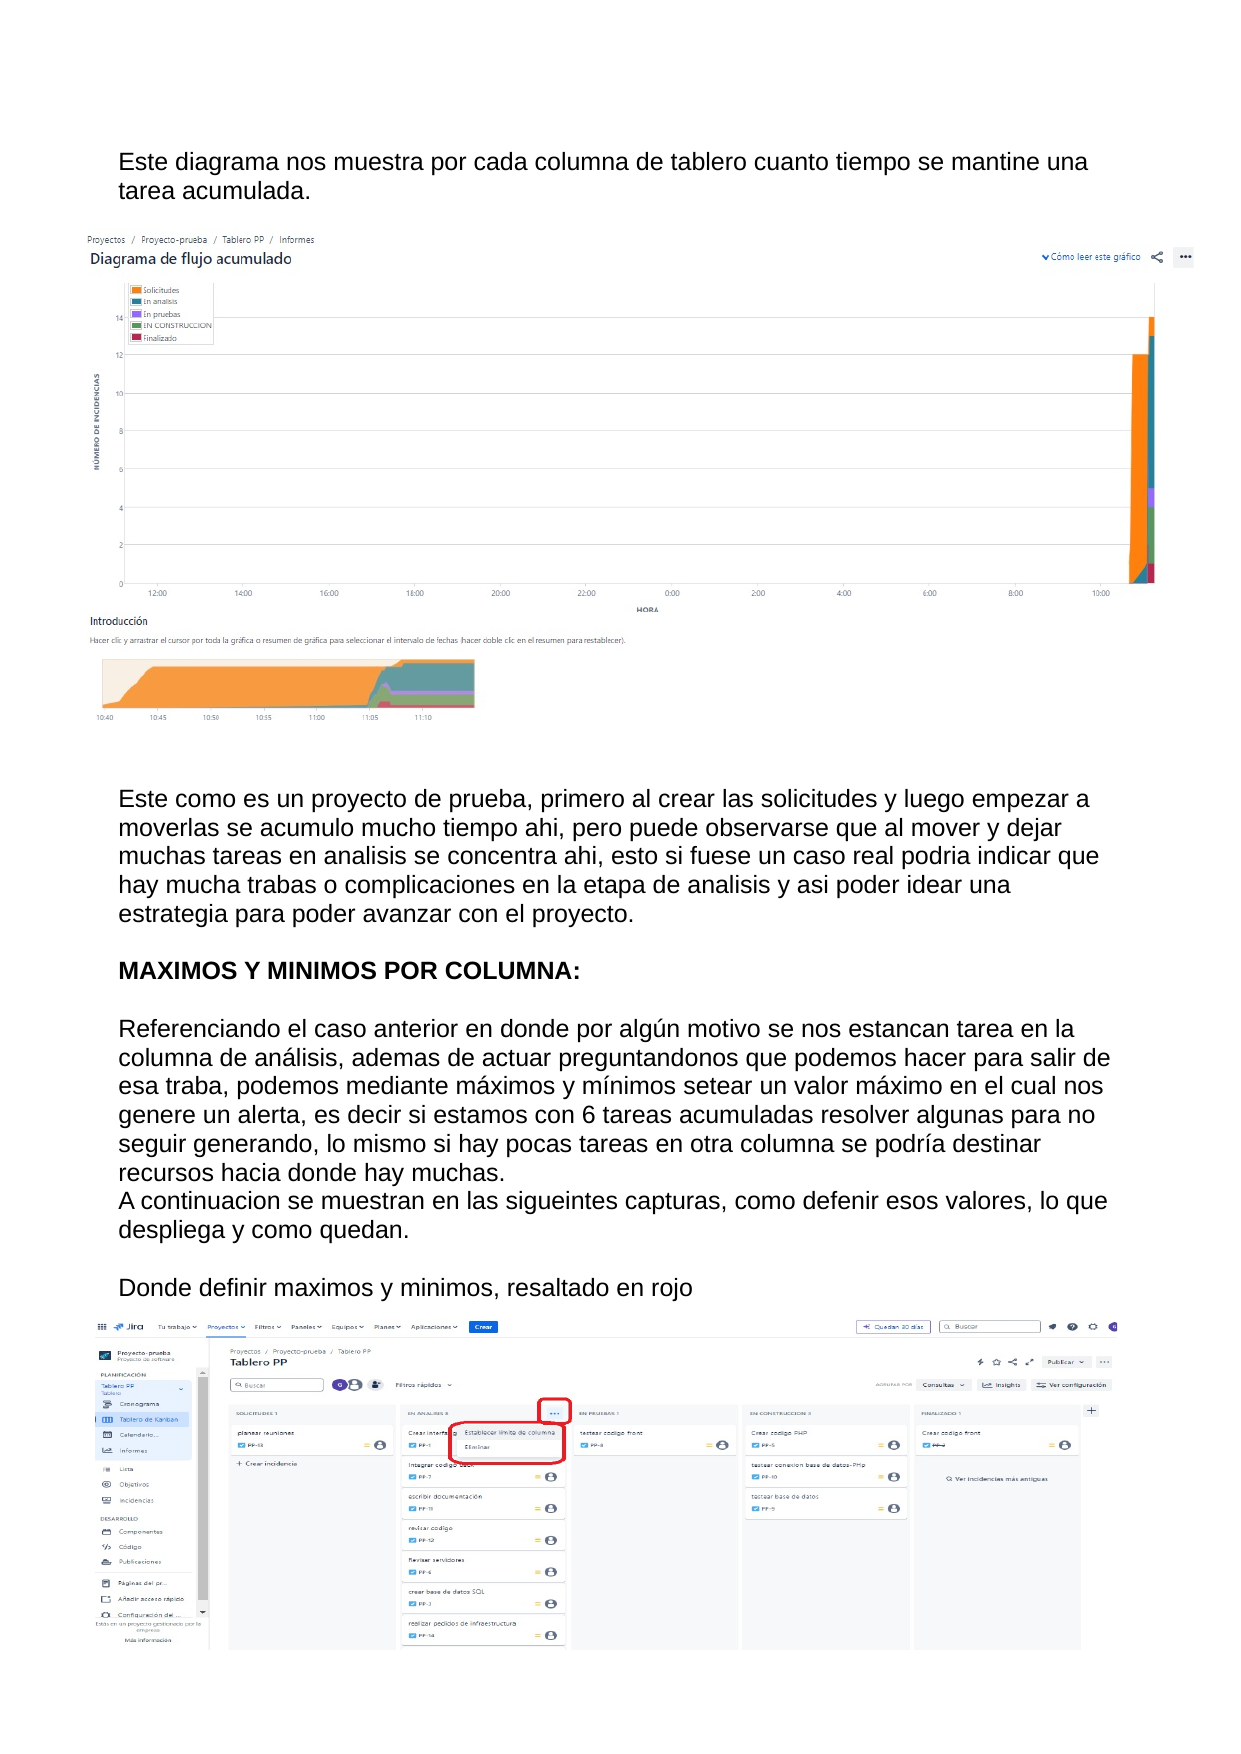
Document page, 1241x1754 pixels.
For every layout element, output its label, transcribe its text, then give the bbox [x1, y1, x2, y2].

text Este diagrama nos muestra por cada columna de tablero cuanto tiempo se mantine una tarea acumulada. [118, 147, 1122, 204]
picture [71, 228, 1194, 755]
text Donde definir maximos y minimos, resaltado en rojo [118, 1272, 1122, 1301]
text Este como es un proyecto de prueba, primero al crear las solicitudes y luego empezar a moverlas se acumulo mucho tiempo ahi, pero puede observarse que al mover y dejar muchas tareas en analisis se concentra ahi, esto si fuese un caso real podria indicar que hay mucha trabas o complicaciones en la etapa de analisis y asi poder idear una estrategia para poder avanzar con el proyecto. [118, 784, 1122, 927]
text MAXIMOS Y MINIMOS POR COLUMNA: [118, 956, 1122, 985]
text Referenciando el caso anterior en donde por algún motivo se nos estancan tarea en la columna de análisis, ademas de actuar preguntandonos que podemos hacer para salir de esa traba, podemos mediante máximos y mínimos setear un valor máximo en el cual nos genere un alerta, es decir si estamos con 6 tareas acumuladas resolver algunas para no seguir generando, lo mismo si hay pocas tareas en otra columna se podría destinar recursos hacia donde hay muchas. [118, 1014, 1122, 1186]
text A continuacion se muestran en las sigueintes capturas, como defenir esos valores, lo que despliega y como quedan. [118, 1186, 1122, 1244]
picture [95, 1318, 1118, 1650]
